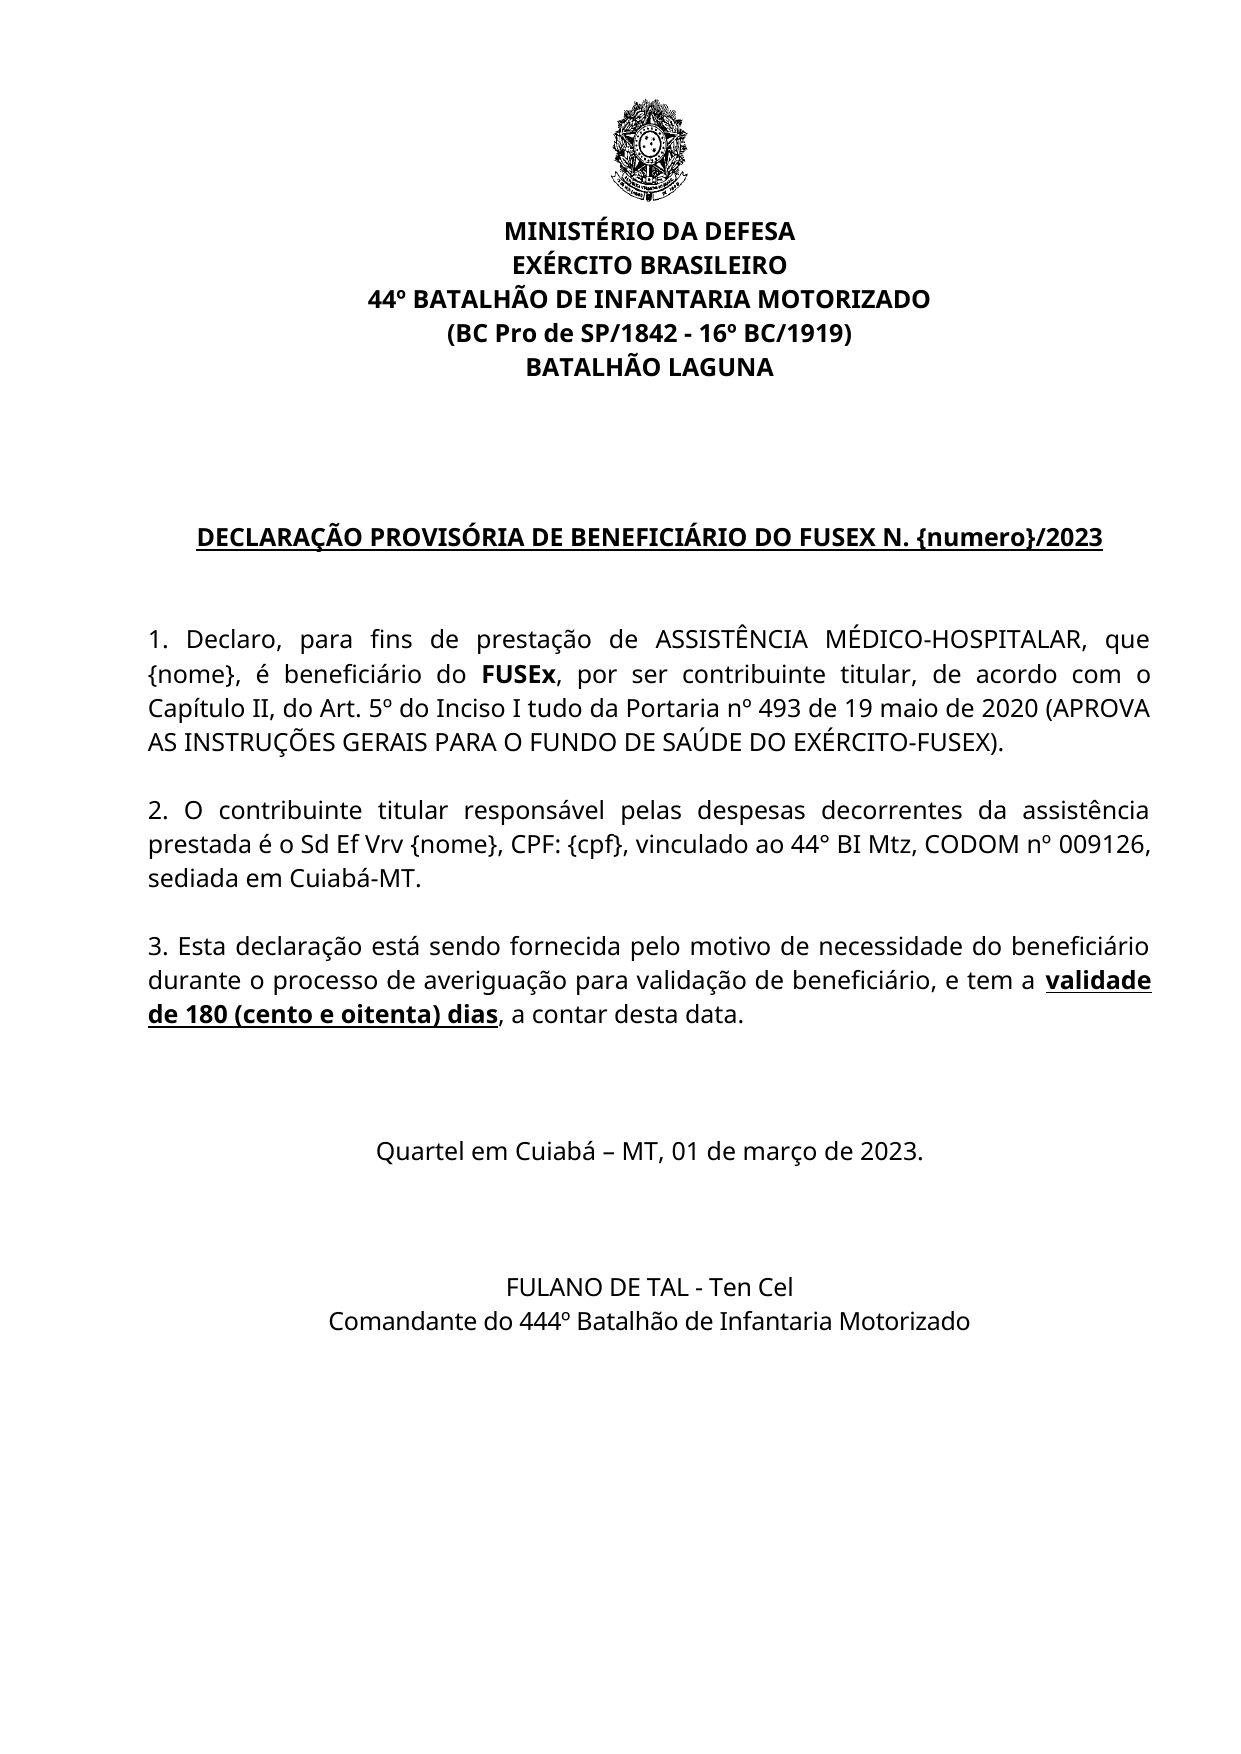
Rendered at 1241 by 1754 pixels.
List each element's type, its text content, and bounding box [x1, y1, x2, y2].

text MINISTÉRIO DA DEFESA [148, 213, 1151, 247]
text (BC Pro de SP/1842 - 16º BC/1919) [148, 316, 1151, 350]
text FULANO DE TAL - Ten Cel Comandante do 444º Batalhão de Infantaria Motorizado [148, 1269, 1151, 1362]
picture [608, 97, 691, 205]
list 1. Declaro, para fins de prestação de ASSISTÊNCIA MÉDICO-HOSPITALAR, que {nome}, é beneficiário do FUSEx, por ser contribuinte titular, de acordo com o Capítulo II, do Art. 5º do Inciso I tudo da Portaria nº 493 de 19 maio de 2020 (APROVA AS INSTRUÇÕES GERAIS PARA O FUNDO DE SAÚDE DO EXÉRCITO-FUSEX). [148, 622, 1151, 758]
subtitle DECLARAÇÃO PROVISÓRIA DE BENEFICIÁRIO DO FUSEX N. {numero}/2023 [148, 520, 1151, 554]
text 3. Esta declaração está sendo fornecida pelo motivo de necessidade do beneficiário durante o processo de averiguação para validação de beneficiário, e tem a validade de 180 (cento e oitenta) dias, a contar desta data. [148, 929, 1151, 1031]
text 2. O contribuinte titular responsável pelas despesas decorrentes da assistência prestada é o Sd Ef Vrv {nome}, CPF: {cpf}, vinculado ao 44° BI Mtz, CODOM nº 009126, sediada em Cuiabá-MT. [148, 792, 1151, 895]
text 44º BATALHÃO DE INFANTARIA MOTORIZADO [148, 282, 1151, 316]
text EXÉRCITO BRASILEIRO [148, 247, 1151, 282]
text BATALHÃO LAGUNA [148, 350, 1151, 384]
text Quartel em Cuiabá – MT, 01 de março de 2023. [148, 1133, 1151, 1167]
